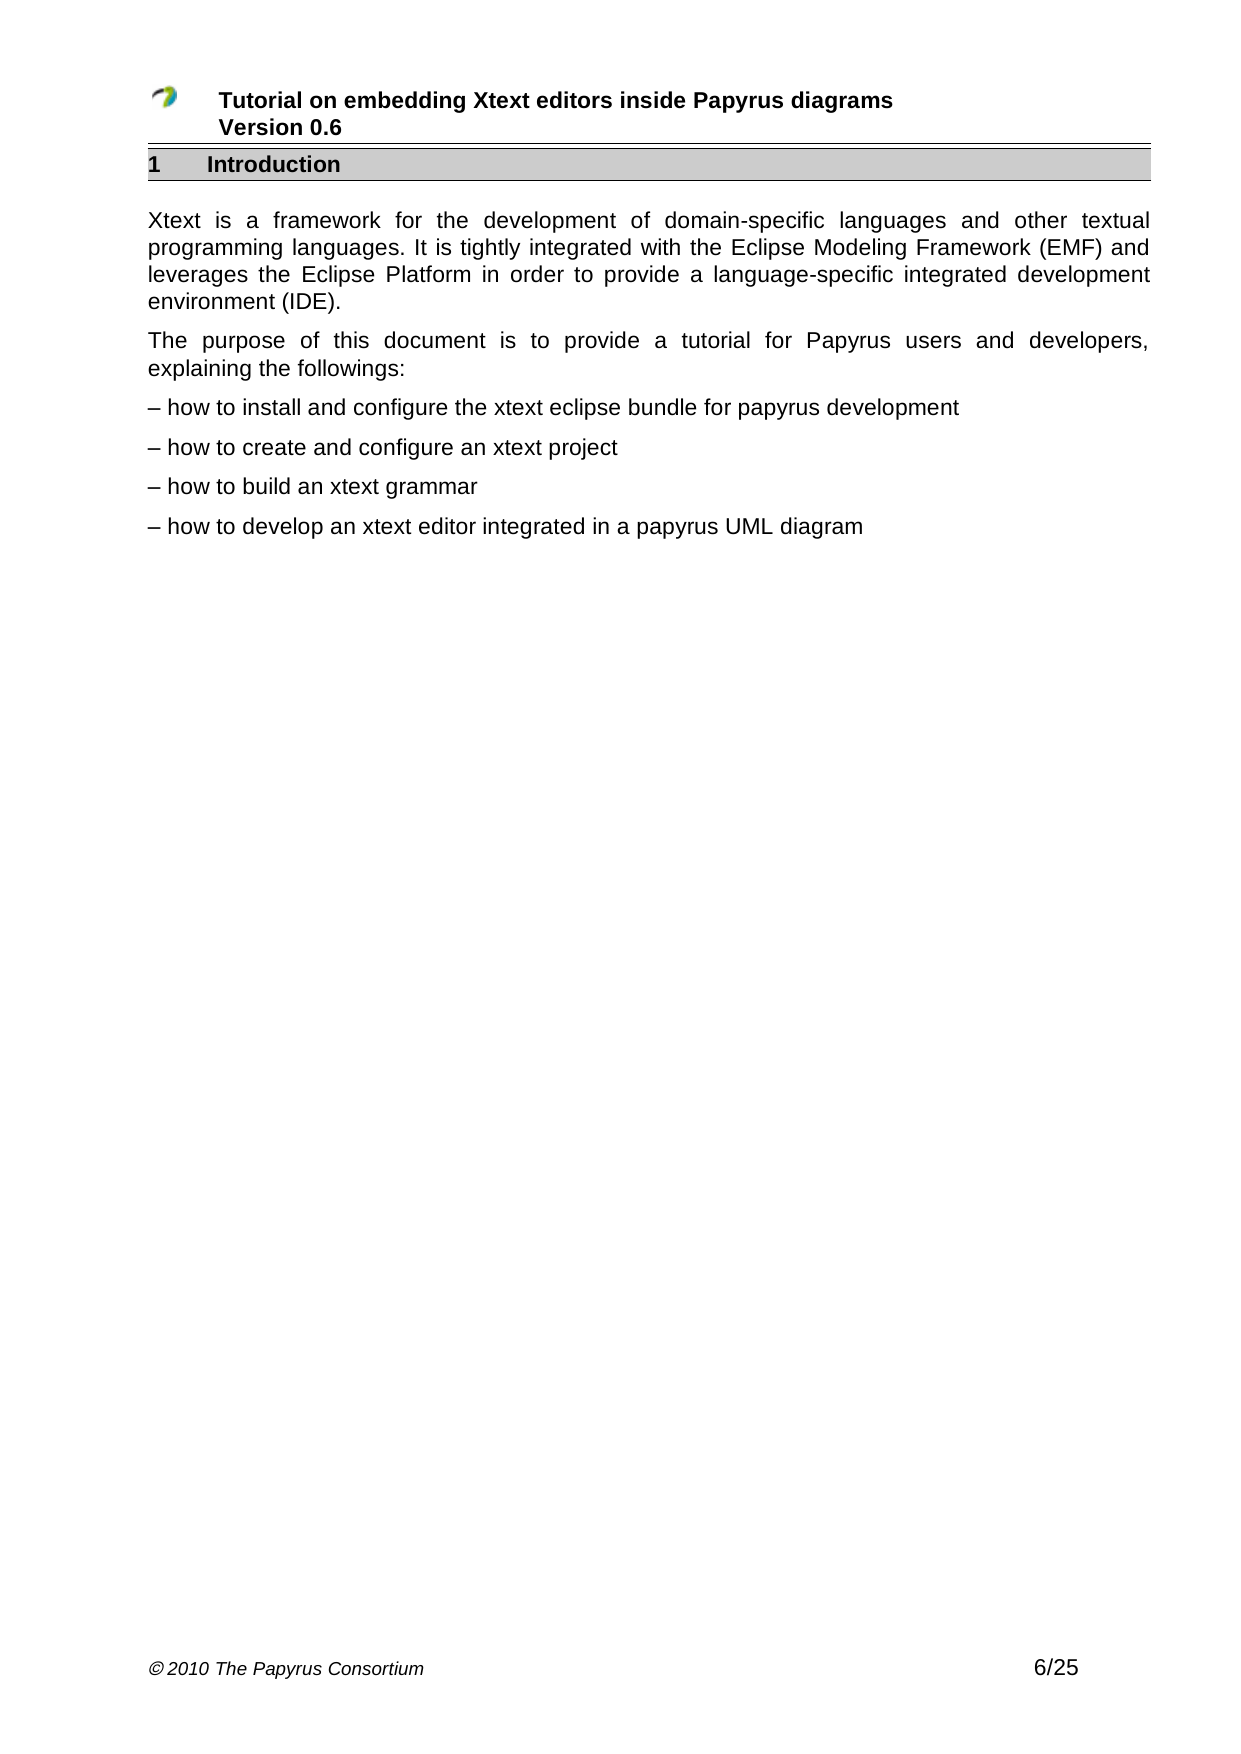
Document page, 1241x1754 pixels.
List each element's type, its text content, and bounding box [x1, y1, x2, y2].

list how to create and configure an xtext project [148, 433, 1151, 460]
subtitle Introduction [148, 149, 1151, 180]
picture [152, 84, 177, 110]
text The purpose of this document is to provide a tutorial for Papyrus users and developers, explaining the followings: [148, 327, 1151, 381]
list how to develop an xtext editor integrated in a papyrus UML diagram [148, 512, 1151, 539]
text Xtext is a framework for the development of domain-specific languages and other textual programming languages. It is tightly integrated with the Eclipse Modeling Framework (EMF) and leverages the Eclipse Platform in order to provide a language-specific integrated development environment (IDE). [148, 206, 1151, 314]
list how to build an xtext grammar [148, 473, 1151, 500]
list how to install and configure the xtext eclipse bundle for papyrus development [148, 393, 1151, 421]
